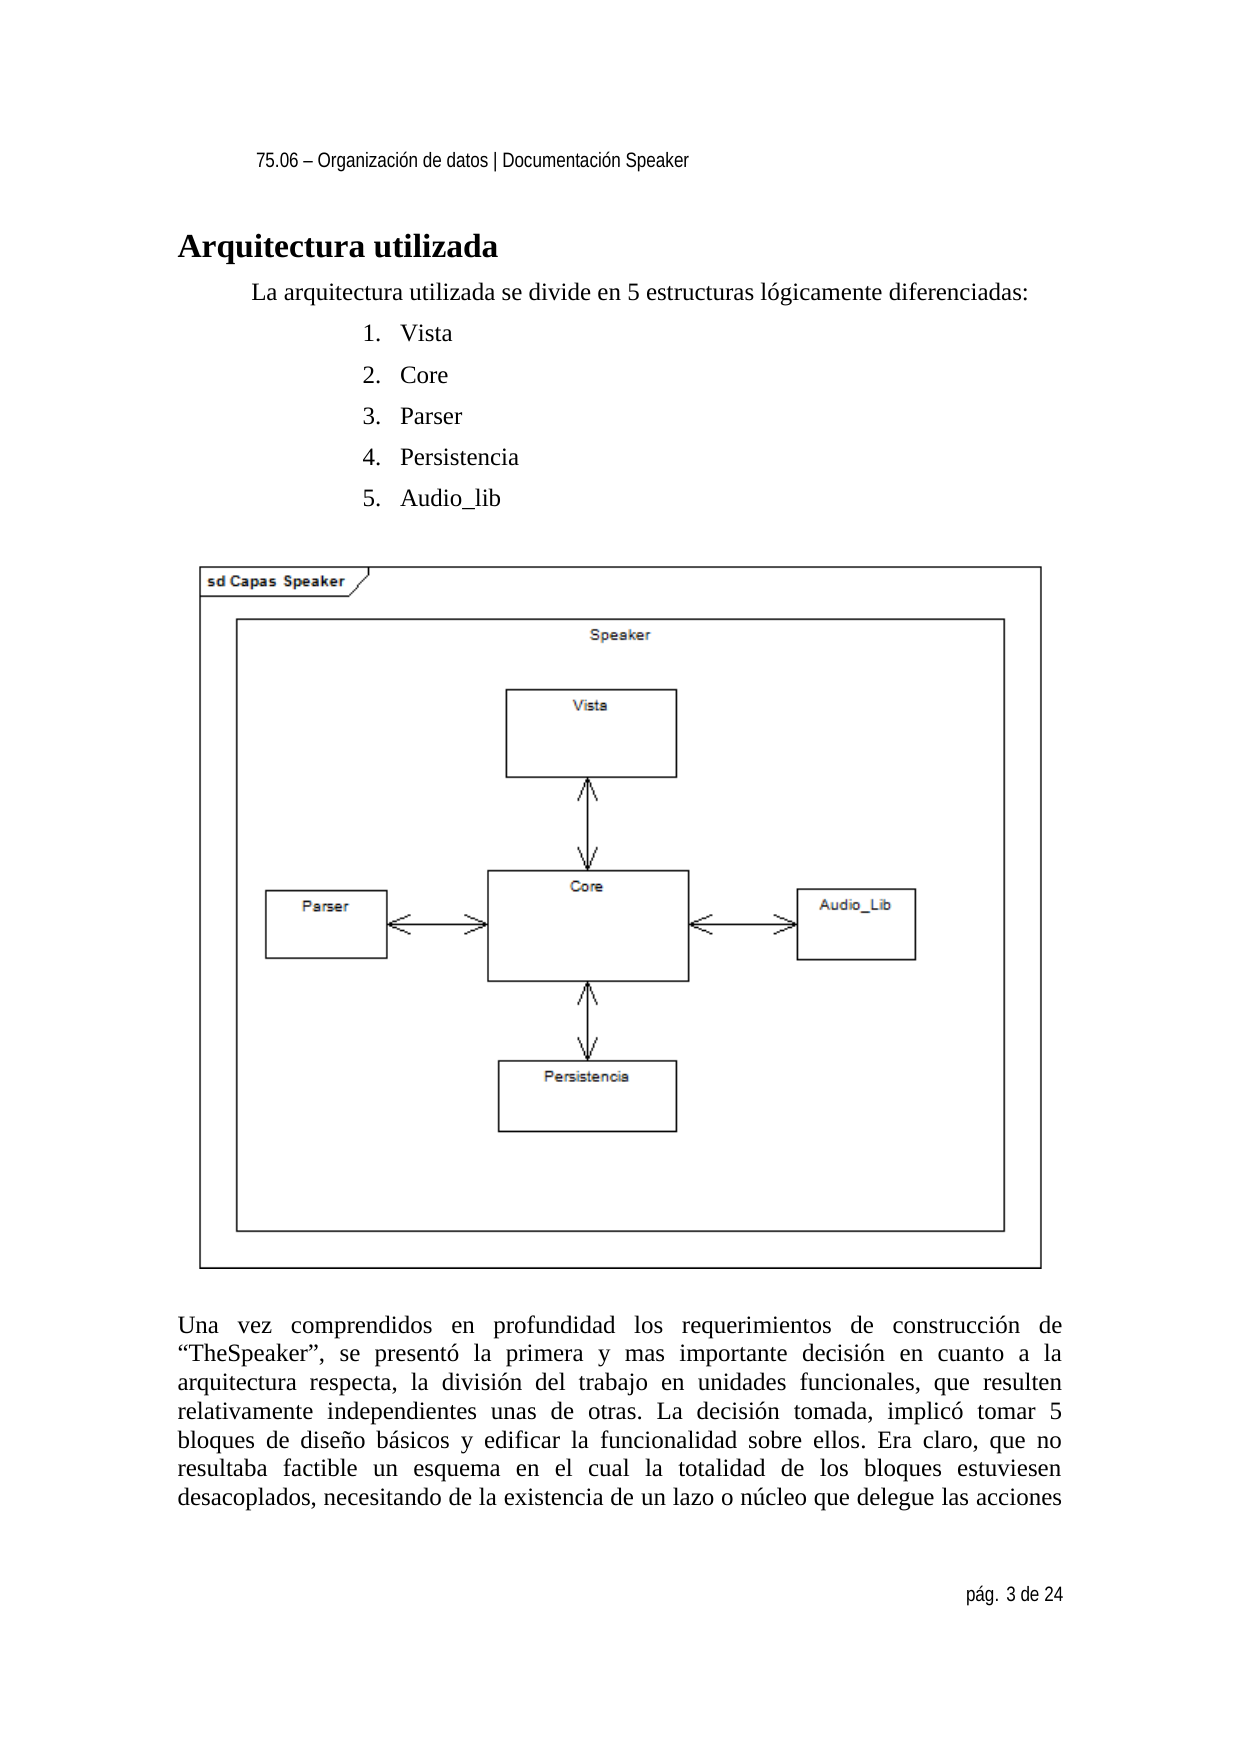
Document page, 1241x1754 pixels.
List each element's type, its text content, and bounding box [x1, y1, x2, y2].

text Una vez comprendidos en profundidad los requerimientos de construcción de “TheSpeaker”, se presentó la primera y mas importante decisión en cuanto a la arquitectura respecta, la división del trabajo en unidades funcionales, que resulten relativamente independientes unas de otras. La decisión tomada, implicó tomar 5 bloques de diseño básicos y edificar la funcionalidad sobre ellos. Era claro, que no resultaba factible un esquema en el cual la totalidad de los bloques estuviesen desacoplados, necesitando de la existencia de un lazo o núcleo que delegue las acciones [177, 1310, 1063, 1511]
picture [198, 566, 1042, 1269]
list Persistencia [362, 442, 1063, 471]
subtitle Arquitectura utilizada [177, 226, 1063, 265]
list Parser [362, 401, 1063, 430]
text La arquitectura utilizada se divide en 5 estructuras lógicamente diferenciadas: [177, 277, 1063, 306]
list Core [362, 360, 1063, 388]
list Audio_lib [362, 483, 1063, 512]
list Vista [362, 318, 1063, 347]
